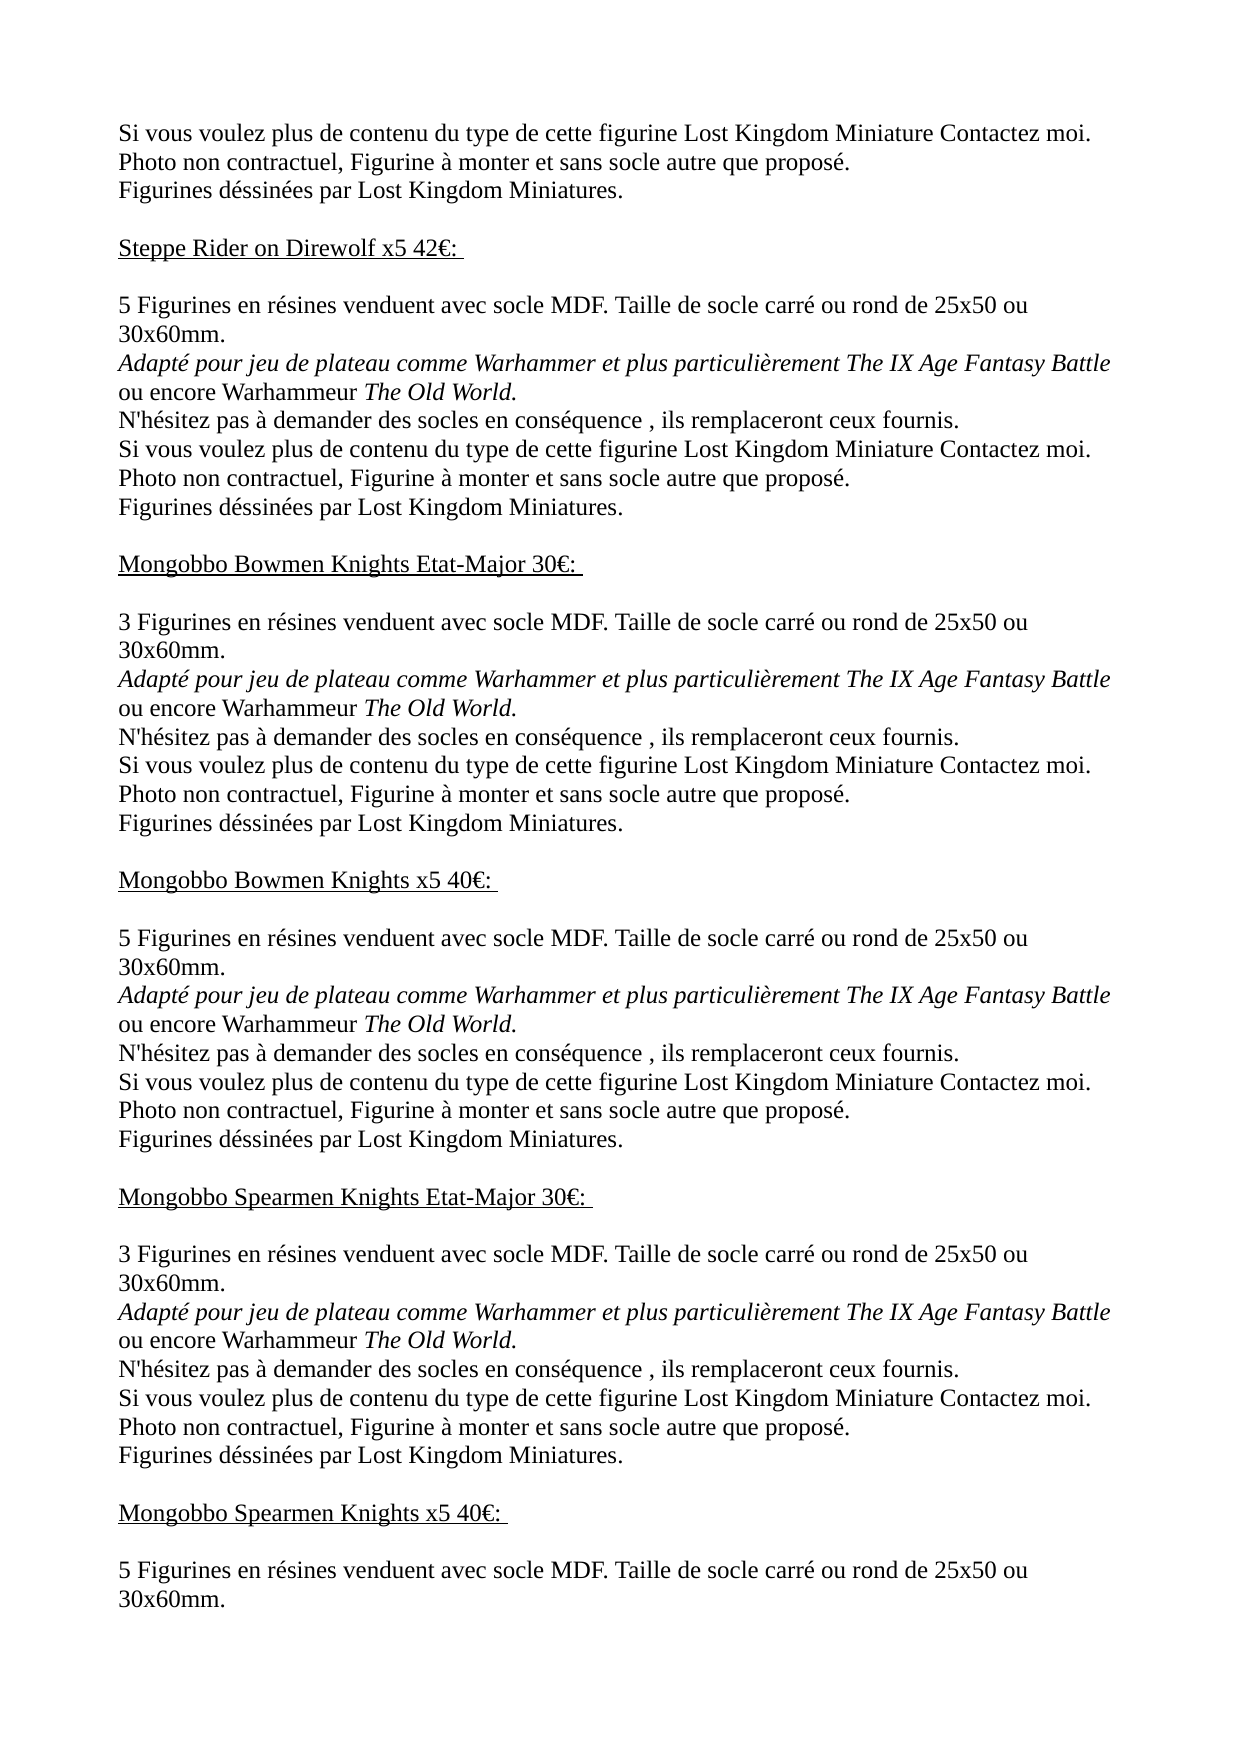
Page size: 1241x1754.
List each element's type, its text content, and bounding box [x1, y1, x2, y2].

text Figurines déssinées par Lost Kingdom Miniatures. [118, 1124, 1122, 1153]
text 3 Figurines en résines venduent avec socle MDF. Taille de socle carré ou rond de 25x50 ou 30x60mm. Adapté pour jeu de plateau comme Warhammer et plus particulièrement The IX Age Fantasy Battle ou encore Warhammeur The Old World. [118, 607, 1122, 722]
text Figurines déssinées par Lost Kingdom Miniatures. [118, 1441, 1122, 1469]
text Figurines déssinées par Lost Kingdom Miniatures. [118, 808, 1122, 837]
text 5 Figurines en résines venduent avec socle MDF. Taille de socle carré ou rond de 25x50 ou 30x60mm. [118, 1556, 1122, 1613]
text 5 Figurines en résines venduent avec socle MDF. Taille de socle carré ou rond de 25x50 ou 30x60mm. Adapté pour jeu de plateau comme Warhammer et plus particulièrement The IX Age Fantasy Battle ou encore Warhammeur The Old World. [118, 923, 1122, 1038]
text Figurines déssinées par Lost Kingdom Miniatures. [118, 176, 1122, 204]
text Mongobbo Bowmen Knights x5 40€: [118, 866, 1122, 894]
text N'hésitez pas à demander des socles en conséquence , ils remplaceront ceux fournis. Si vous voulez plus de contenu du type de cette figurine Lost Kingdom Miniature Contactez moi. [118, 722, 1122, 779]
text N'hésitez pas à demander des socles en conséquence , ils remplaceront ceux fournis. Si vous voulez plus de contenu du type de cette figurine Lost Kingdom Miniature Contactez moi. [118, 406, 1122, 463]
text N'hésitez pas à demander des socles en conséquence , ils remplaceront ceux fournis. Si vous voulez plus de contenu du type de cette figurine Lost Kingdom Miniature Contactez moi. [118, 1354, 1122, 1412]
text Mongobbo Spearmen Knights x5 40€: [118, 1498, 1122, 1527]
text Steppe Rider on Direwolf x5 42€: [118, 233, 1122, 262]
text Photo non contractuel, Figurine à monter et sans socle autre que proposé. [118, 463, 1122, 492]
text Figurines déssinées par Lost Kingdom Miniatures. [118, 492, 1122, 521]
text Photo non contractuel, Figurine à monter et sans socle autre que proposé. [118, 1096, 1122, 1124]
text Mongobbo Bowmen Knights Etat-Major 30€: [118, 549, 1122, 578]
text Si vous voulez plus de contenu du type de cette figurine Lost Kingdom Miniature Contactez moi. [118, 118, 1122, 147]
text 3 Figurines en résines venduent avec socle MDF. Taille de socle carré ou rond de 25x50 ou 30x60mm. Adapté pour jeu de plateau comme Warhammer et plus particulièrement The IX Age Fantasy Battle ou encore Warhammeur The Old World. [118, 1239, 1122, 1354]
text 5 Figurines en résines venduent avec socle MDF. Taille de socle carré ou rond de 25x50 ou 30x60mm. Adapté pour jeu de plateau comme Warhammer et plus particulièrement The IX Age Fantasy Battle ou encore Warhammeur The Old World. [118, 291, 1122, 406]
text Photo non contractuel, Figurine à monter et sans socle autre que proposé. [118, 1412, 1122, 1441]
text Photo non contractuel, Figurine à monter et sans socle autre que proposé. [118, 779, 1122, 808]
text N'hésitez pas à demander des socles en conséquence , ils remplaceront ceux fournis. Si vous voulez plus de contenu du type de cette figurine Lost Kingdom Miniature Contactez moi. [118, 1038, 1122, 1096]
text Mongobbo Spearmen Knights Etat-Major 30€: [118, 1182, 1122, 1211]
text Photo non contractuel, Figurine à monter et sans socle autre que proposé. [118, 147, 1122, 176]
